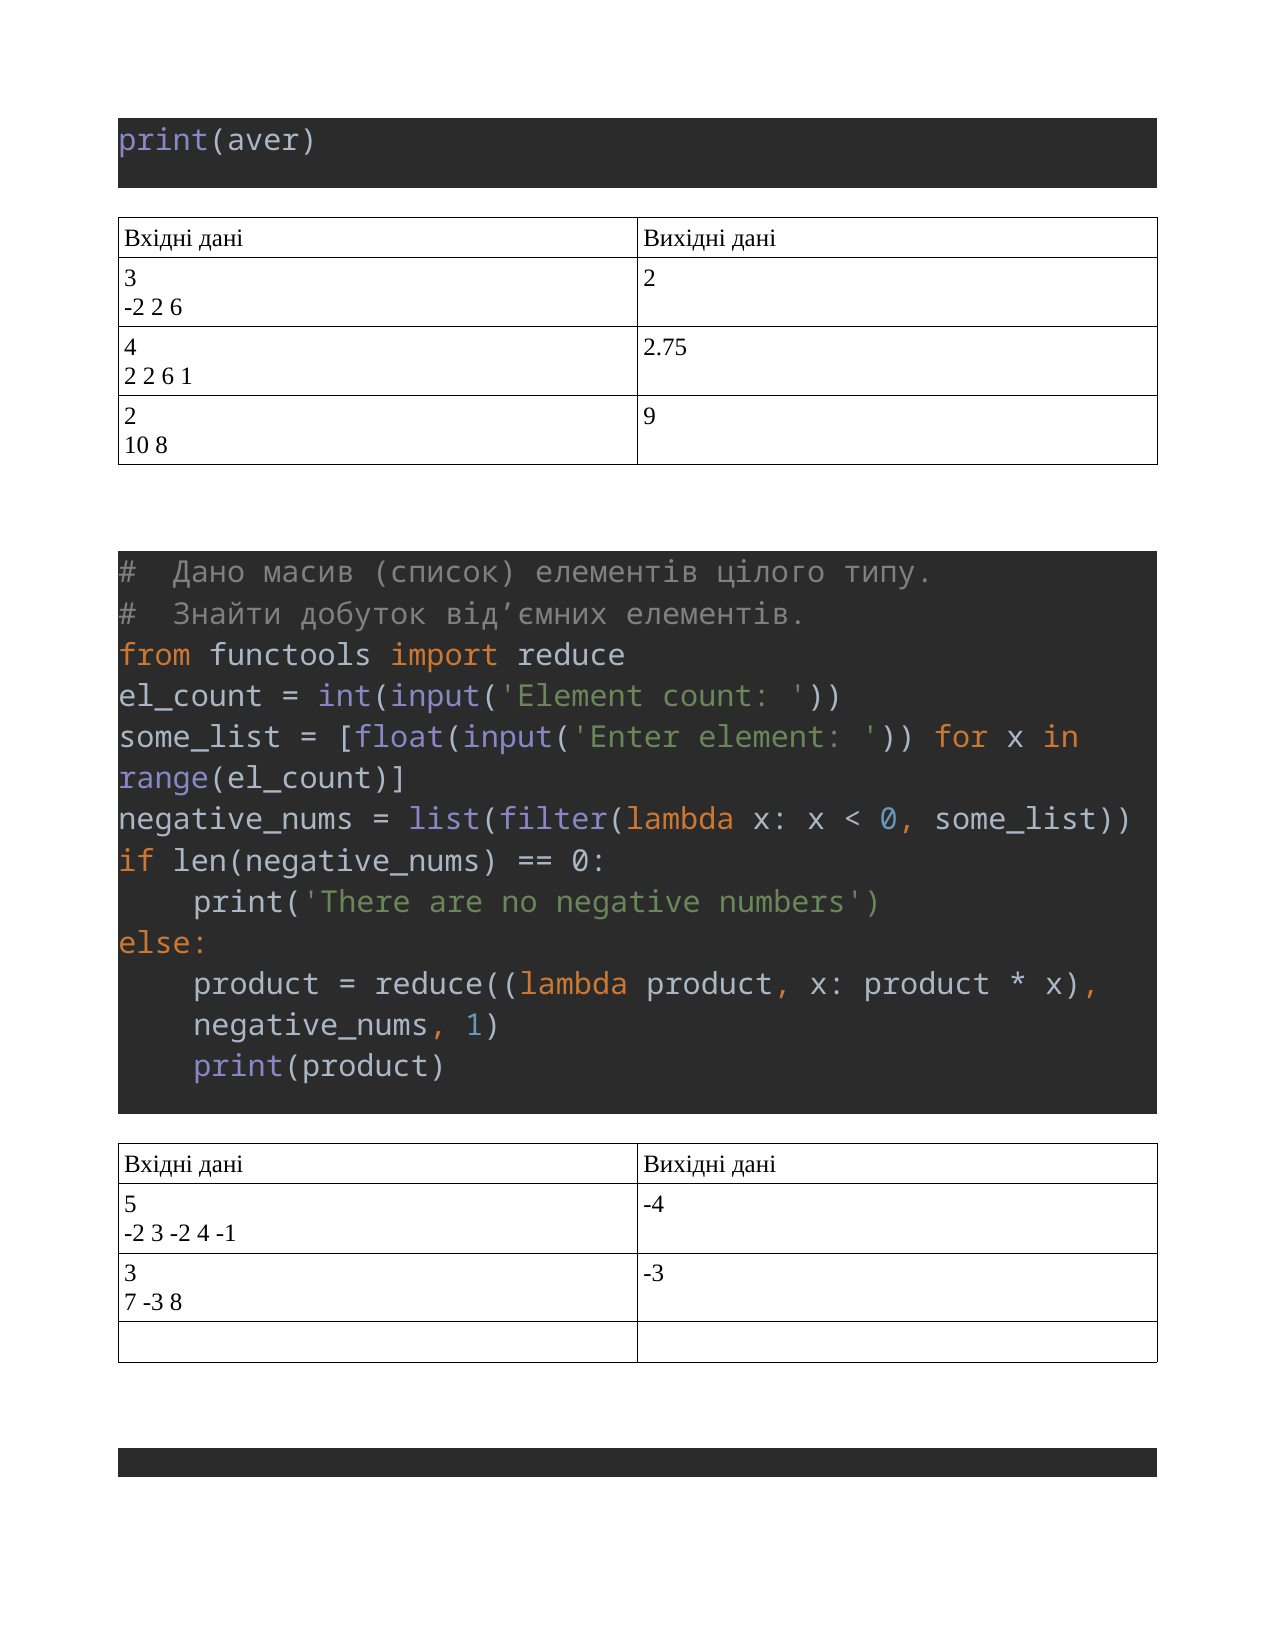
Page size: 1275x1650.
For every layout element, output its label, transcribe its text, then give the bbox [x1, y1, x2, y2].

table_cell -4 [638, 1184, 1157, 1252]
table_cell [119, 1322, 637, 1362]
table_cell 5 -2 3 -2 4 -1 [119, 1184, 637, 1252]
table_cell [638, 1322, 1157, 1362]
text print('There are no negative numbers') [118, 880, 1157, 921]
table_cell 2 10 8 [119, 396, 637, 464]
text print(aver) [118, 118, 1157, 188]
text if len(negative_nums) == 0: [118, 839, 1157, 880]
table_header Вхідні дані [119, 218, 637, 257]
table_cell 3 7 -3 8 [119, 1254, 637, 1321]
table_cell 2.75 [638, 327, 1157, 395]
text else: product = reduce((lambda product, x: product * x), negative_nums, 1) print(product) [118, 921, 1157, 1114]
text # Дано масив (список) елементів цілого типу. # Знайти добуток від’ємних елементів. from functools import reduce el_count = int(input('Element count: ')) some_list = [float(input('Enter element: ')) for x in range(el_count)] negative_nums = list(filter(lambda x: x < 0, some_list)) [118, 551, 1157, 839]
table_cell 9 [638, 396, 1157, 464]
table_header Вихідні дані [638, 1144, 1157, 1183]
table_header Вихідні дані [638, 218, 1157, 257]
table_header Вхідні дані [119, 1144, 637, 1183]
table_cell -3 [638, 1254, 1157, 1321]
table_cell 2 [638, 258, 1157, 326]
table_cell 4 2 2 6 1 [119, 327, 637, 395]
table_cell 3 -2 2 6 [119, 258, 637, 326]
